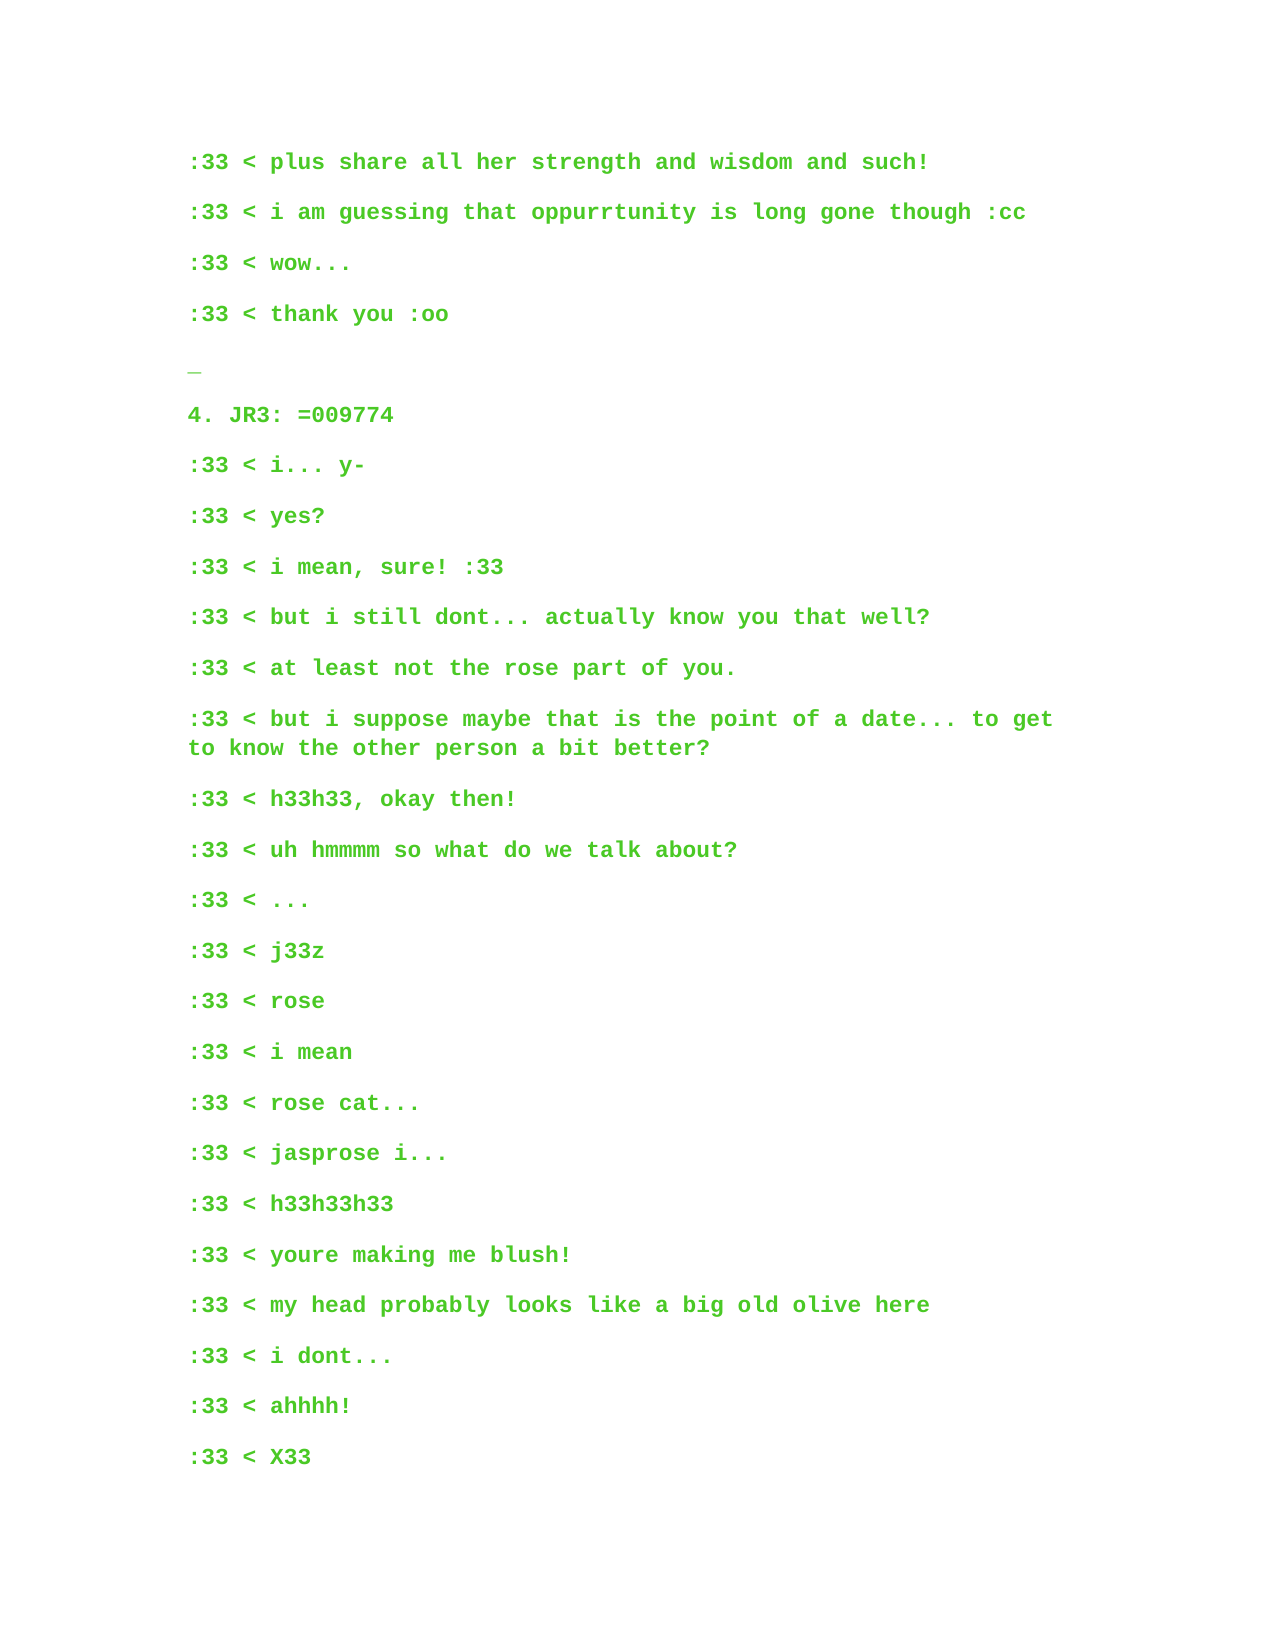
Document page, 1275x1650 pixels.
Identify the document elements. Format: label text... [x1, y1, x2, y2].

text :33 < wow... [187, 251, 1087, 277]
text :33 < i... y- [187, 454, 1087, 480]
text :33 < thank you :oo [187, 302, 1087, 328]
text :33 < but i suppose maybe that is the point of a date... to get to know the other person a bit better? [187, 707, 1087, 763]
text :33 < i mean [187, 1040, 1087, 1066]
text :33 < X33 [187, 1445, 1087, 1471]
text :33 < at least not the rose part of you. [187, 656, 1087, 682]
text :33 < i am guessing that oppurrtunity is long gone though :cc [187, 201, 1087, 227]
text :33 < h33h33, okay then! [187, 787, 1087, 813]
text :33 < rose cat... [187, 1091, 1087, 1117]
text :33 < i mean, sure! :33 [187, 555, 1087, 581]
text :33 < youre making me blush! [187, 1243, 1087, 1269]
text :33 < my head probably looks like a big old olive here [187, 1293, 1087, 1319]
text :33 < but i still dont... actually know you that well? [187, 606, 1087, 632]
text :33 < ... [187, 888, 1087, 914]
text :33 < yes? [187, 504, 1087, 530]
text :33 < uh hmmmm so what do we talk about? [187, 838, 1087, 864]
text :33 < h33h33h33 [187, 1192, 1087, 1218]
text _ [187, 352, 1087, 378]
text :33 < plus share all her strength and wisdom and such! [187, 150, 1087, 176]
text :33 < rose [187, 990, 1087, 1016]
text :33 < ahhhh! [187, 1395, 1087, 1421]
text 4. JR3: =009774 [187, 403, 1087, 429]
text :33 < jasprose i... [187, 1142, 1087, 1168]
text :33 < i dont... [187, 1344, 1087, 1370]
text :33 < j33z [187, 939, 1087, 965]
